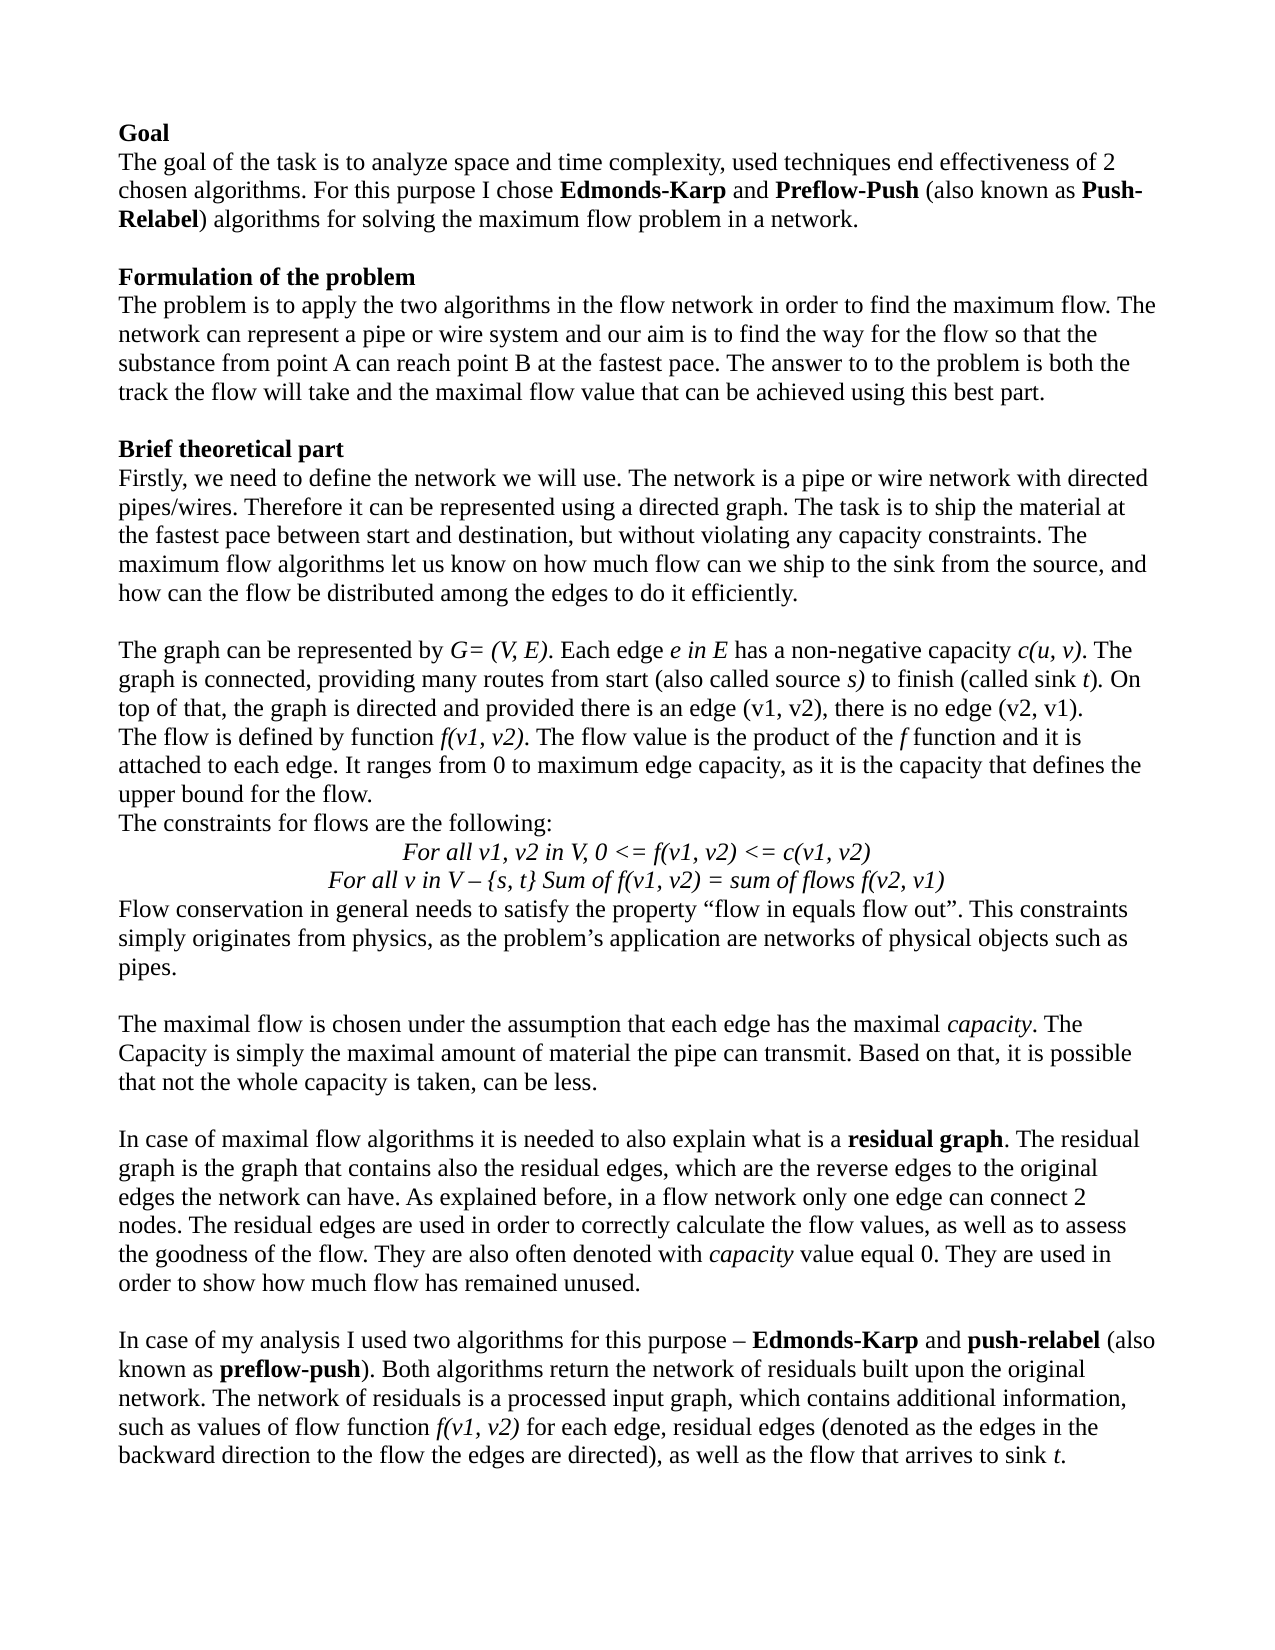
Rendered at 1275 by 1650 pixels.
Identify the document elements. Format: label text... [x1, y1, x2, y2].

text The problem is to apply the two algorithms in the flow network in order to find the maximum flow. The network can represent a pipe or wire system and our aim is to find the way for the flow so that the substance from point A can reach point B at the fastest pace. The answer to to the problem is both the track the flow will take and the maximal flow value that can be achieved using this best part. [118, 291, 1157, 406]
text The maximal flow is chosen under the assumption that each edge has the maximal capacity. The Capacity is simply the maximal amount of material the pipe can transmit. Based on that, it is possible that not the whole capacity is taken, can be less. [118, 1009, 1157, 1096]
text For all v in V – {s, t} Sum of f(v1, v2) = sum of flows f(v2, v1) [118, 866, 1157, 894]
text The constraints for flows are the following: [118, 808, 1157, 837]
text The goal of the task is to analyze space and time complexity, used techniques end effectiveness of 2 chosen algorithms. For this purpose I chose Edmonds-Karp and Preflow-Push (also known as Push-Relabel) algorithms for solving the maximum flow problem in a network. [118, 147, 1157, 233]
text Flow conservation in general needs to satisfy the property “flow in equals flow out”. This constraints simply originates from physics, as the problem’s application are networks of physical objects such as pipes. [118, 894, 1157, 981]
text In case of my analysis I used two algorithms for this purpose – Edmonds-Karp and push-relabel (also known as preflow-push). Both algorithms return the network of residuals built upon the original network. The network of residuals is a processed input graph, which contains additional information, such as values of flow function f(v1, v2) for each edge, residual edges (denoted as the edges in the backward direction to the flow the edges are directed), as well as the flow that arrives to sink t. [118, 1326, 1157, 1469]
text Goal [118, 118, 1157, 147]
text For all v1, v2 in V, 0 <= f(v1, v2) <= c(v1, v2) [118, 837, 1157, 866]
text The flow is defined by function f(v1, v2). The flow value is the product of the f function and it is attached to each edge. It ranges from 0 to maximum edge capacity, as it is the capacity that defines the upper bound for the flow. [118, 722, 1157, 808]
text The graph can be represented by G= (V, E). Each edge e in E has a non-negative capacity c(u, v). The graph is connected, providing many routes from start (also called source s) to finish (called sink t). On top of that, the graph is directed and provided there is an edge (v1, v2), there is no edge (v2, v1). [118, 636, 1157, 722]
text Brief theoretical part [118, 434, 1157, 463]
text In case of maximal flow algorithms it is needed to also explain what is a residual graph. The residual graph is the graph that contains also the residual edges, which are the reverse edges to the original edges the network can have. As explained before, in a flow network only one edge can connect 2 nodes. The residual edges are used in order to correctly calculate the flow values, as well as to assess the goodness of the flow. They are also often denoted with capacity value equal 0. They are used in order to show how much flow has remained unused. [118, 1124, 1157, 1297]
text Firstly, we need to define the network we will use. The network is a pipe or wire network with directed pipes/wires. Therefore it can be represented using a directed graph. The task is to ship the material at the fastest pace between start and destination, but without violating any capacity constraints. The maximum flow algorithms let us know on how much flow can we ship to the sink from the source, and how can the flow be distributed among the edges to do it efficiently. [118, 463, 1157, 607]
text Formulation of the problem [118, 262, 1157, 291]
